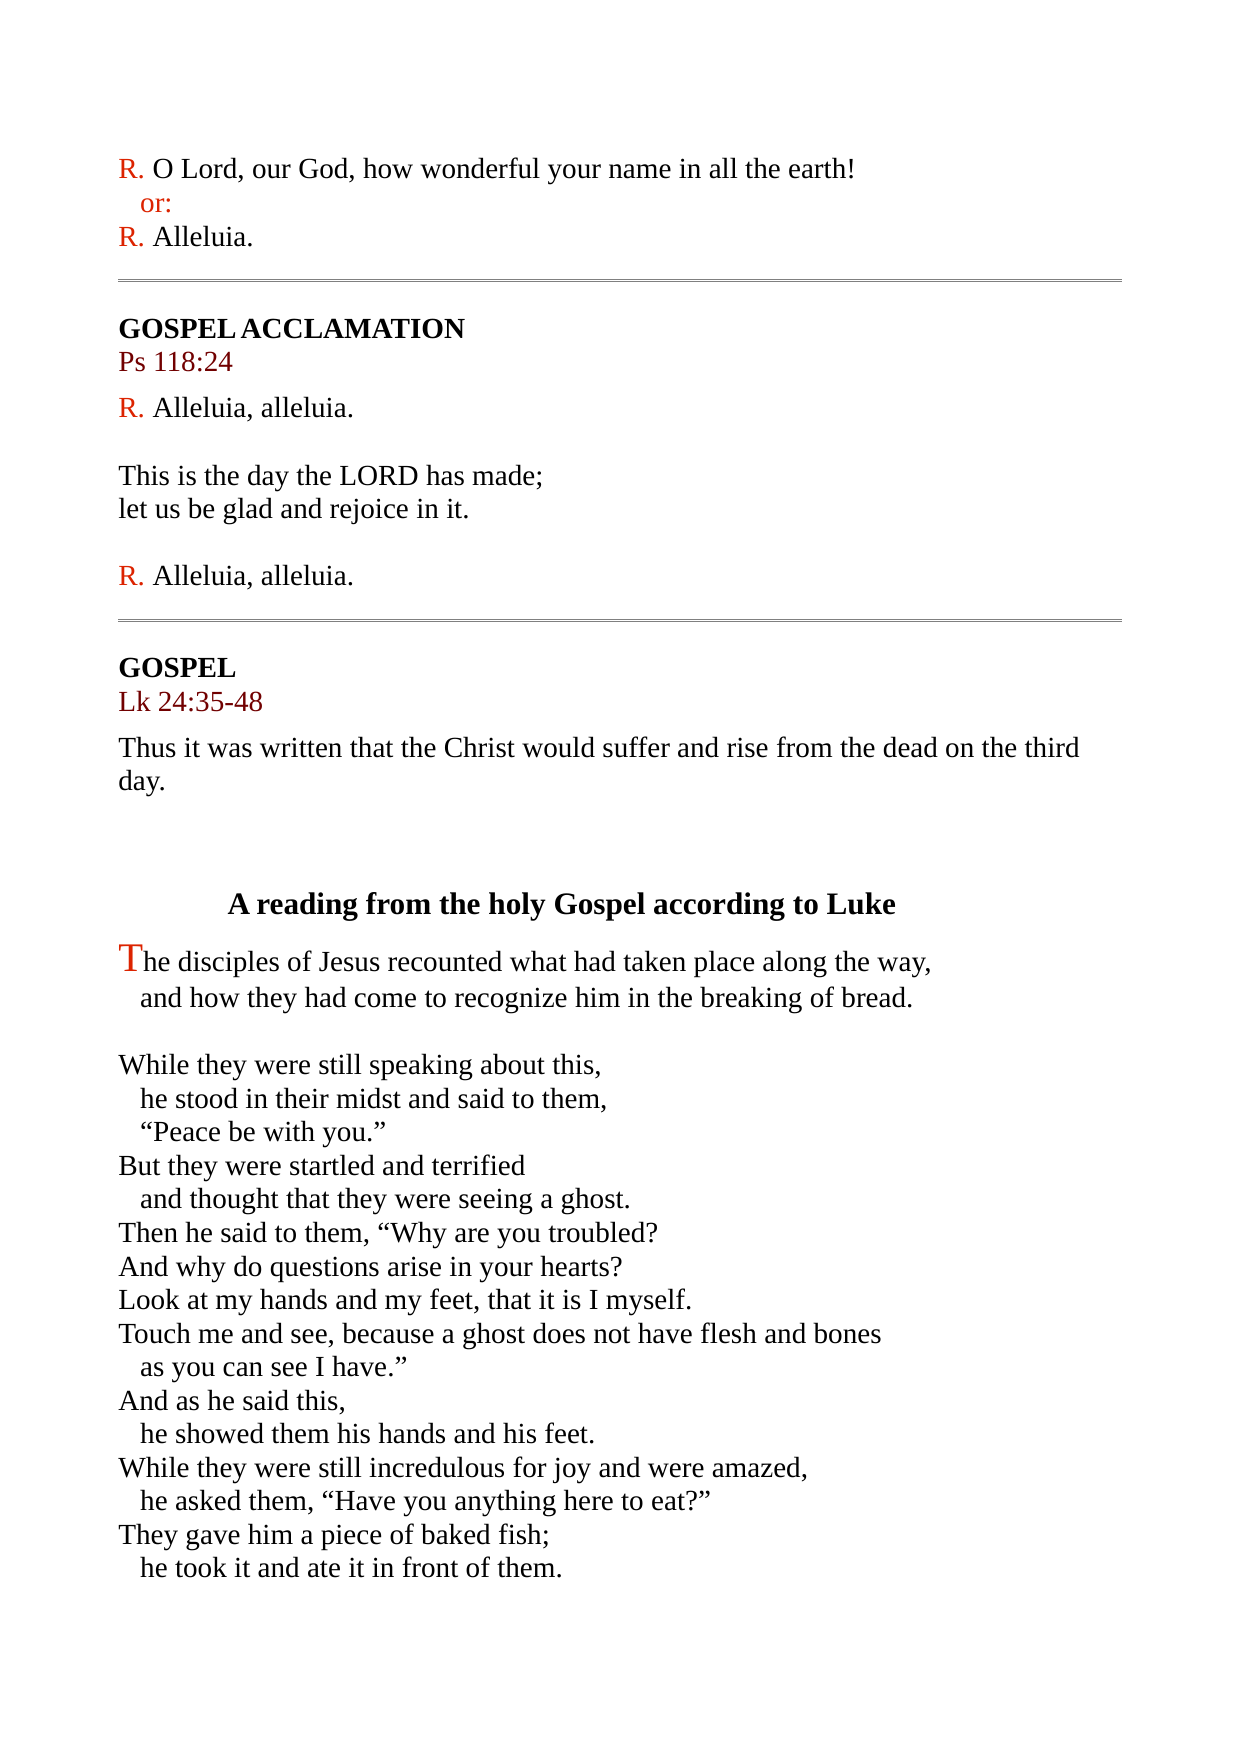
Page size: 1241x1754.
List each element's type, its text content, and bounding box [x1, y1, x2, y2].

text R. O Lord, our God, how wonderful your name in all the earth! or: R. Alleluia. [118, 118, 1122, 252]
text R. Alleluia, alleluia. This is the day the LORD has made; let us be glad and rejoice in it. R. Alleluia, alleluia. [118, 391, 1122, 592]
text GOSPEL Lk 24:35-48 [118, 650, 1122, 717]
text Thus it was written that the Christ would suffer and rise from the dead on the third day. [118, 730, 1122, 797]
text The disciples of Jesus recounted what had taken place along the way, and how they had come to recognize him in the breaking of bread. While they were still speaking about this, he stood in their midst and said to them, “Peace be with you.” But they were startled and terrified and thought that they were seeing a ghost. Then he said to them, “Why are you troubled? And why do questions arise in your hearts? Look at my hands and my feet, that it is I myself. Touch me and see, because a ghost does not have flesh and bones as you can see I have.” And as he said this, he showed them his hands and his feet. While they were still incredulous for joy and were amazed, he asked them, “Have you anything here to eat?” They gave him a piece of baked fish; he took it and ate it in front of them. [118, 933, 1122, 1618]
text GOSPEL ACCLAMATION Ps 118:24 [118, 311, 1122, 378]
text A reading from the holy Gospel according to Luke [118, 809, 1122, 921]
